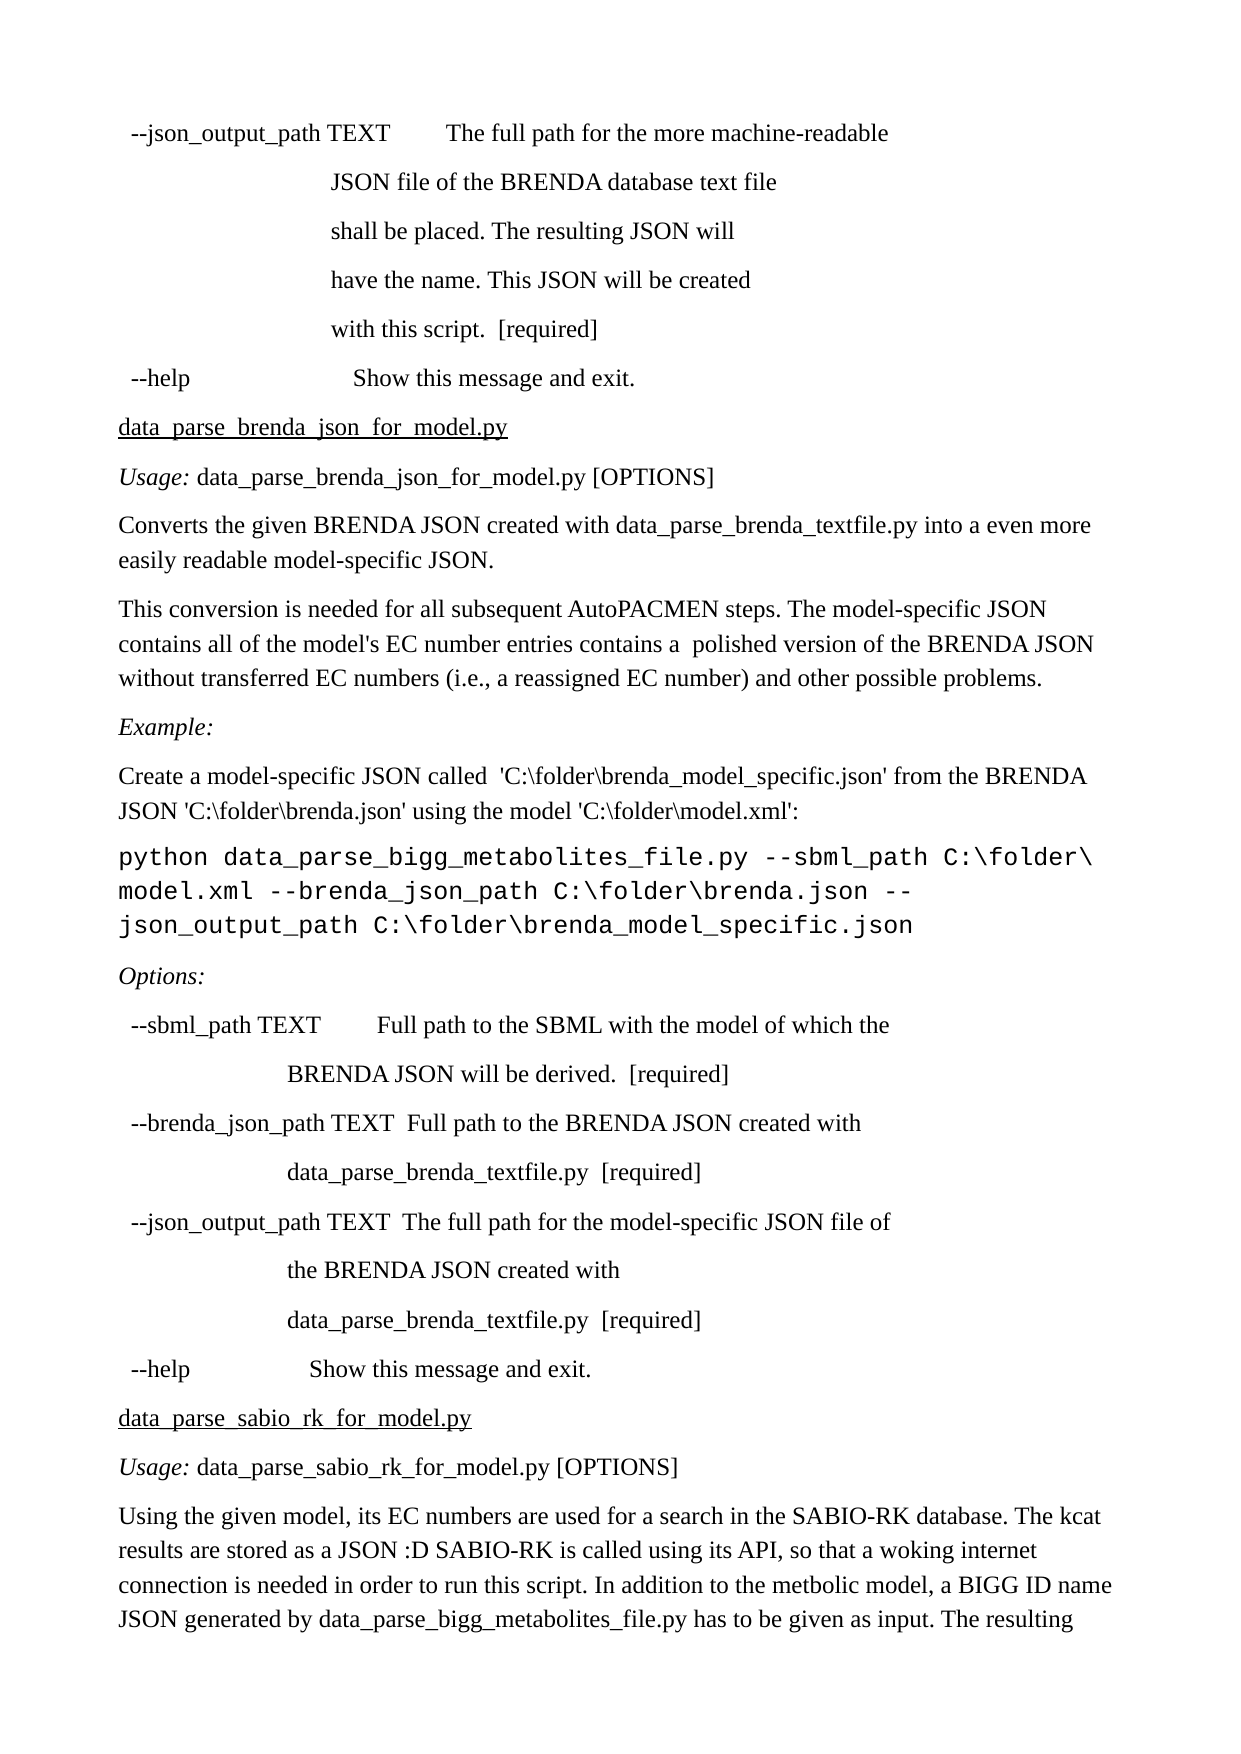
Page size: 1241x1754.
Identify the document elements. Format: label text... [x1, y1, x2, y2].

text the BRENDA JSON created with [118, 1256, 1122, 1284]
text data_parse_brenda_textfile.py [required] [118, 1157, 1122, 1186]
text with this script. [required] [118, 314, 1122, 343]
text JSON file of the BRENDA database text file [118, 167, 1122, 196]
text Usage: data_parse_sabio_rk_for_model.py [OPTIONS] [118, 1452, 1122, 1481]
text have the name. This JSON will be created [118, 265, 1122, 294]
text data_parse_brenda_json_for_model.py [118, 412, 1122, 441]
text python data_parse_bigg_metabolites_file.py --sbml_path C:\folder\model.xml --brenda_json_path C:\folder\brenda.json --json_output_path C:\folder\brenda_model_specific.json [118, 845, 1122, 941]
text --sbml_path TEXT Full path to the SBML with the model of which the [118, 1010, 1122, 1039]
text --json_output_path TEXT The full path for the more machine-readable [118, 118, 1122, 147]
text data_parse_sabio_rk_for_model.py [118, 1403, 1122, 1432]
text --json_output_path TEXT The full path for the model-specific JSON file of [118, 1207, 1122, 1235]
text data_parse_brenda_textfile.py [required] [118, 1305, 1122, 1333]
text --help Show this message and exit. [118, 363, 1122, 392]
text shall be placed. The resulting JSON will [118, 216, 1122, 245]
text This conversion is needed for all subsequent AutoPACMEN steps. The model-specific JSON contains all of the model's EC number entries contains a polished version of the BRENDA JSON without transferred EC numbers (i.e., a reassigned EC number) and other possible problems. [118, 594, 1122, 692]
text Usage: data_parse_brenda_json_for_model.py [OPTIONS] [118, 462, 1122, 490]
text Example: [118, 712, 1122, 741]
text --help Show this message and exit. [118, 1354, 1122, 1382]
text --brenda_json_path TEXT Full path to the BRENDA JSON created with [118, 1108, 1122, 1137]
text Create a model-specific JSON called 'C:\folder\brenda_model_specific.json' from the BRENDA JSON 'C:\folder\brenda.json' using the model 'C:\folder\model.xml': [118, 761, 1122, 824]
text BRENDA JSON will be derived. [required] [118, 1059, 1122, 1088]
text Converts the given BRENDA JSON created with data_parse_brenda_textfile.py into a even more easily readable model-specific JSON. [118, 511, 1122, 574]
text Options: [118, 961, 1122, 990]
text Using the given model, its EC numbers are used for a search in the SABIO-RK database. The kcat results are stored as a JSON :D SABIO-RK is called using its API, so that a woking internet connection is needed in order to run this script. In addition to the metbolic model, a BIGG ID name JSON generated by data_parse_bigg_metabolites_file.py has to be given as input. The resulting [118, 1501, 1122, 1633]
